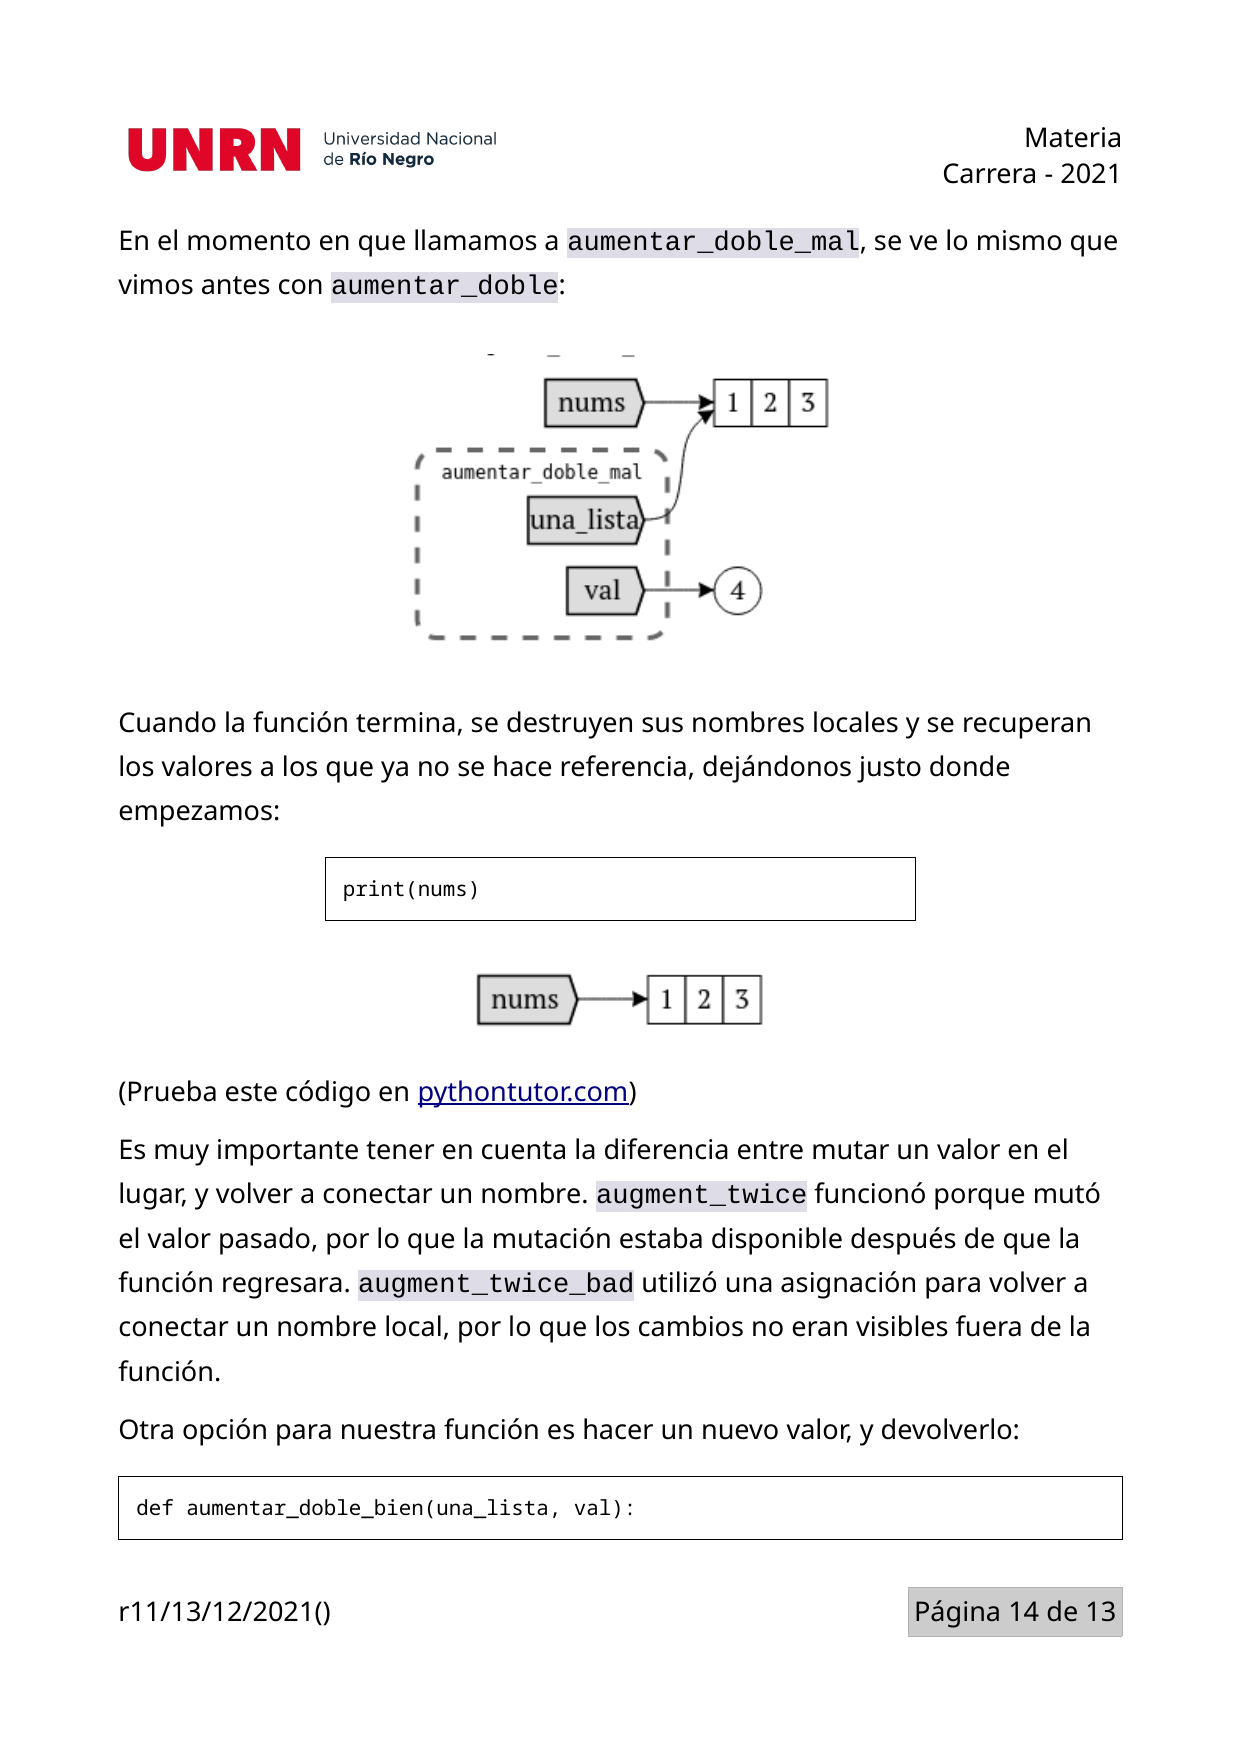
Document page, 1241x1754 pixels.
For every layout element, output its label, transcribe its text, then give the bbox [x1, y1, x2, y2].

text Cuando la función termina, se destruyen sus nombres locales y se recuperan los valores a los que ya no se hace referencia, dejándonos justo donde empezamos: [118, 325, 1122, 829]
text (Prueba este código en pythontutor.com) [118, 932, 1122, 1109]
text En el momento en que llamamos a aumentar_doble_mal, se ve lo mismo que vimos antes con aumentar_doble: [118, 221, 1122, 303]
text print(nums) [326, 858, 915, 920]
picture [118, 118, 505, 180]
text Es muy importante tener en cuenta la diferencia entre mutar un valor en el lugar, y volver a conectar un nombre. augment_twice funcionó porque mutó el valor pasado, por lo que la mutación estaba disponible después de que la función regresara. augment_twice_bad utilizó una asignación para volver a conectar un nombre local, por lo que los cambios no eran visibles fuera de la función. [118, 1131, 1122, 1389]
picture [391, 354, 849, 667]
text Otra opción para nuestra función es hacer un nuevo valor, y devolverlo: [118, 1411, 1122, 1448]
picture [460, 961, 780, 1036]
text def aumentar_doble_bien(una_lista, val): [119, 1477, 1122, 1539]
